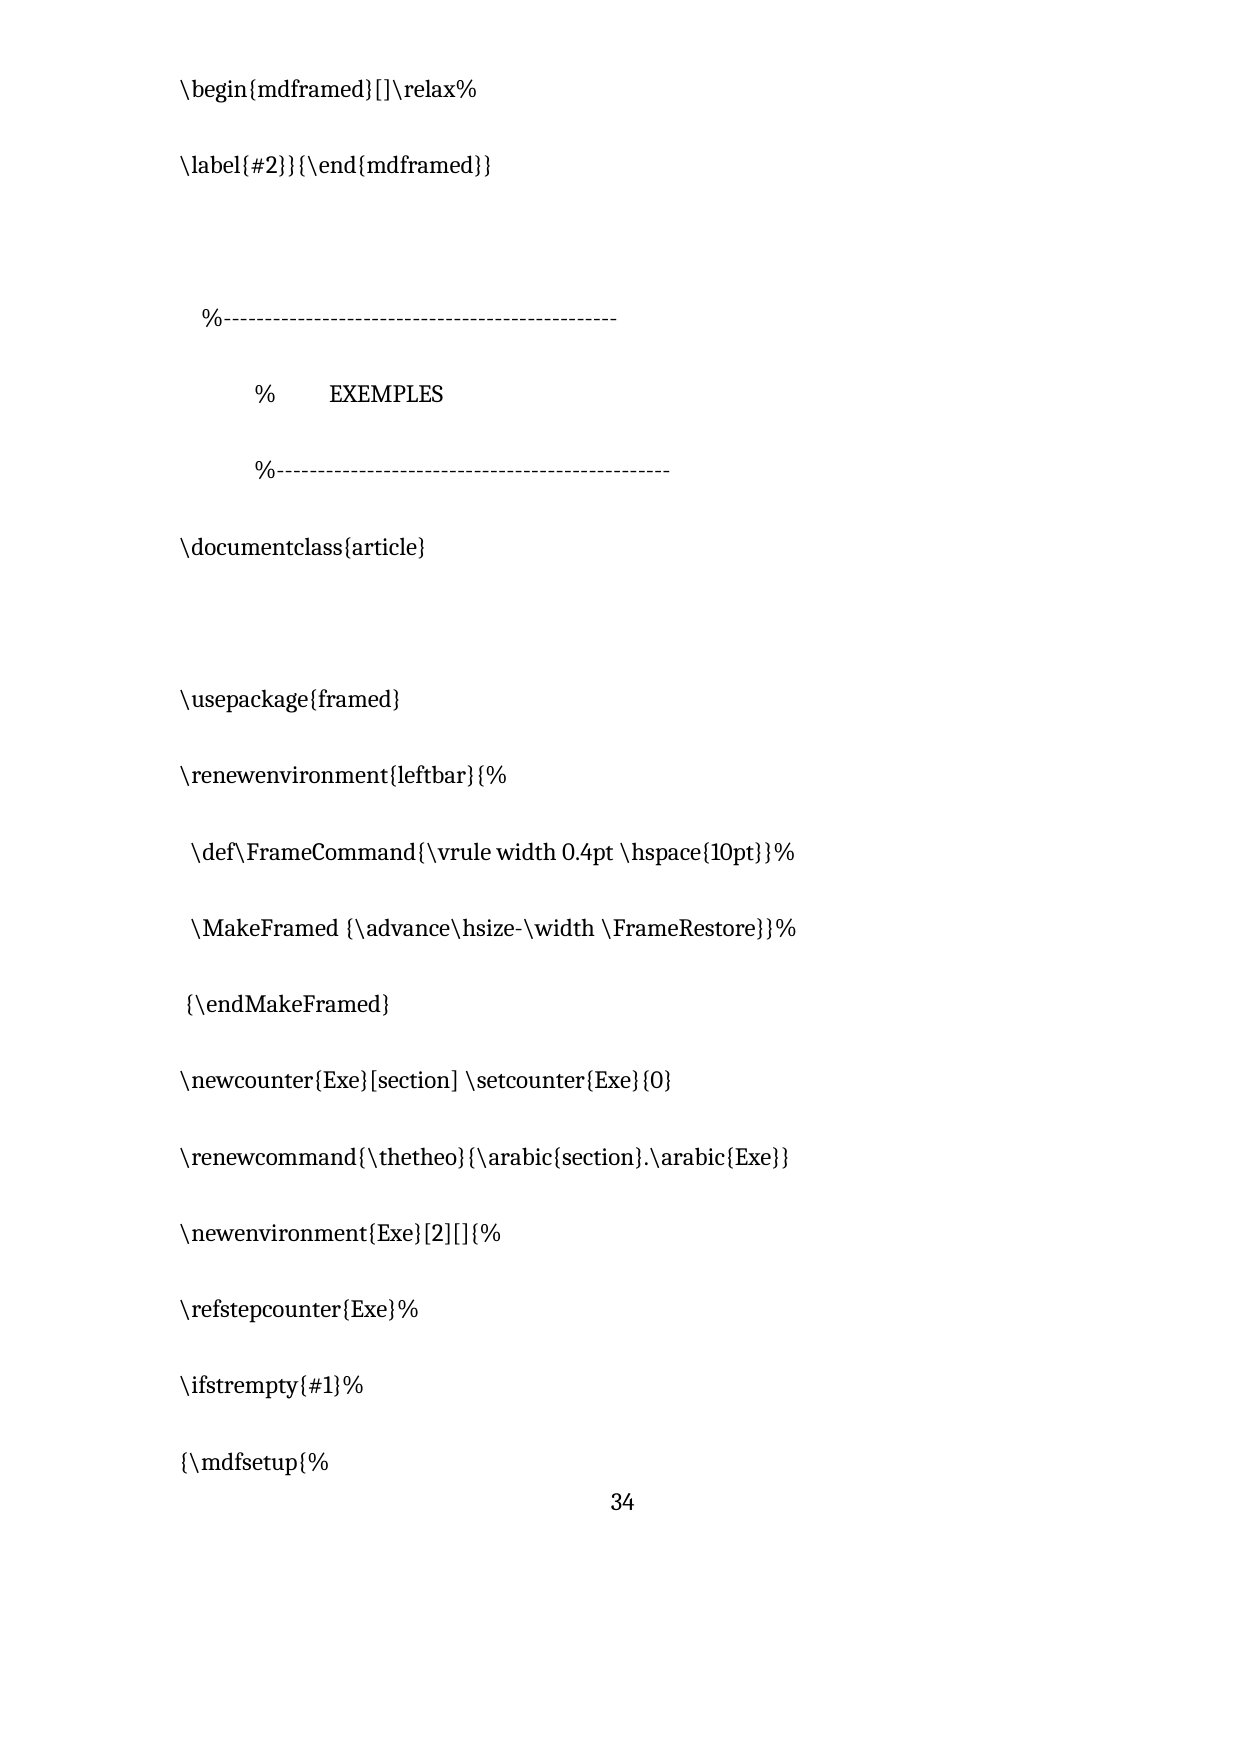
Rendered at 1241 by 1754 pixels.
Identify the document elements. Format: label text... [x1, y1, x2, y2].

text \def\FrameCommand{\vrule width 0.4pt \hspace{10pt}}% [179, 837, 1065, 866]
text {\endMakeFramed} [179, 990, 1065, 1019]
text %------------------------------------------------ [179, 304, 1065, 332]
text \label{#2}}{\end{mdframed}} [179, 151, 1065, 180]
text \documentclass{article} [179, 532, 1065, 561]
text \refstepcounter{Exe}% [179, 1295, 1065, 1324]
text \renewenvironment{leftbar}{% [179, 761, 1065, 790]
text \begin{mdframed}[]\relax% [179, 75, 1065, 104]
text \newcounter{Exe}[section] \setcounter{Exe}{0} [179, 1066, 1065, 1095]
text {\mdfsetup{% [179, 1447, 1065, 1476]
text \ifstrempty{#1}% [179, 1371, 1065, 1400]
text \renewcommand{\thetheo}{\arabic{section}.\arabic{Exe}} [179, 1142, 1065, 1171]
text \MakeFramed {\advance\hsize-\width \FrameRestore}}% [179, 914, 1065, 942]
text \newenvironment{Exe}[2][]{% [179, 1219, 1065, 1247]
text \usepackage{framed} [179, 685, 1065, 714]
text % EXEMPLES [179, 380, 1065, 409]
text %------------------------------------------------ [179, 456, 1065, 485]
